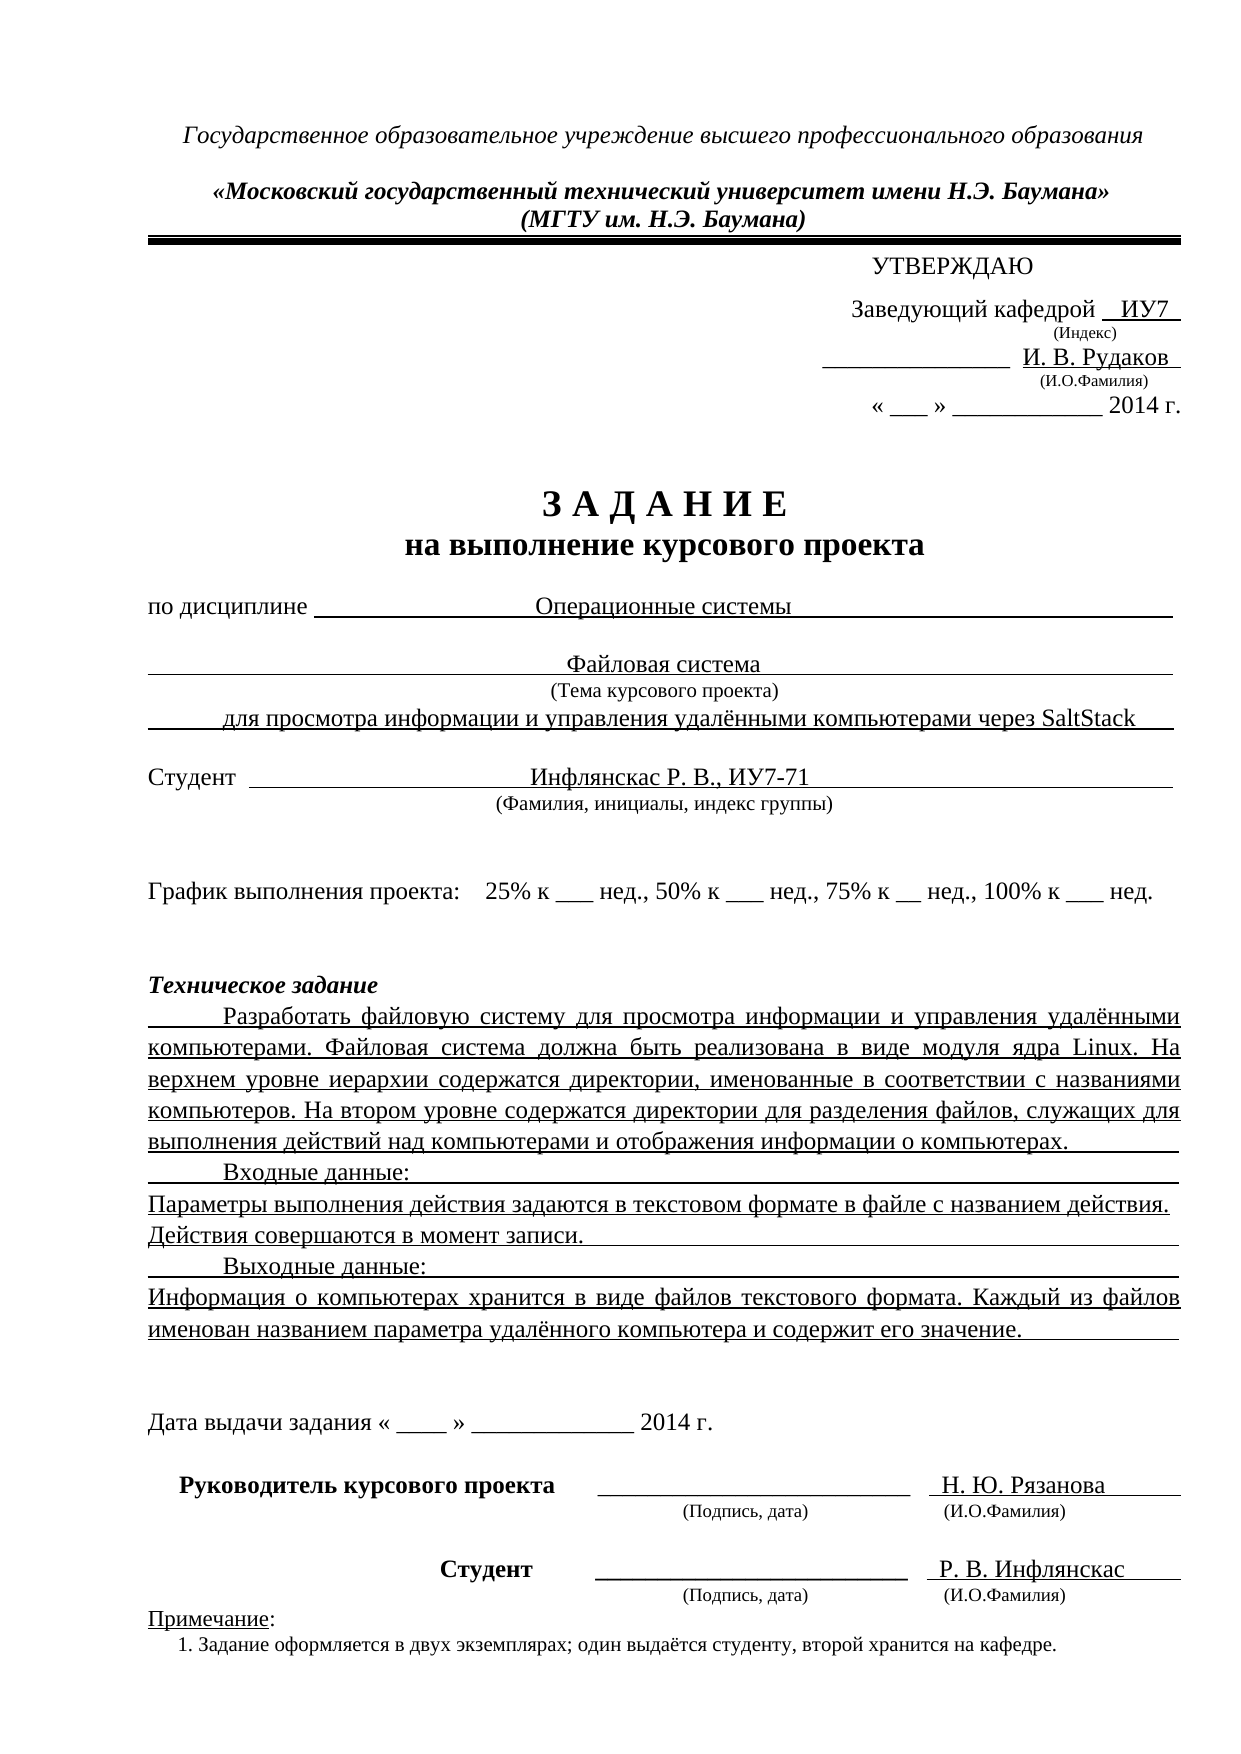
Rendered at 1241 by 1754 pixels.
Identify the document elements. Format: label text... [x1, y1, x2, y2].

text (Подпись, дата) (И.О.Фамилия) [148, 1583, 1122, 1605]
text по дисциплине Операционные системы [148, 591, 1181, 620]
text Входные данные: [148, 1156, 1181, 1187]
text на выполнение курсового проекта [148, 524, 1181, 563]
text Дата выдачи задания « ____ » _____________ 2014 г. [148, 1406, 1181, 1437]
text выполнения действий над компьютерами и отображения информации о компьютерах. [148, 1121, 1181, 1156]
text Разработать файловую систему для просмотра информации и управления удалёнными [148, 999, 1181, 1026]
text _______________ И. В. Рудаков [148, 342, 1181, 371]
text График выполнения проекта: 25% к ___ нед., 50% к ___ нед., 75% к __ нед., 100% к ___ нед. [148, 874, 1181, 906]
text Техническое задание [148, 968, 1181, 999]
text УТВЕРЖДАЮ [148, 251, 1033, 280]
text Примечание: [148, 1605, 1181, 1631]
text Студент _________________________ Р. В. Инфлянскас [148, 1552, 1181, 1583]
text Студент Инфлянскас Р. В., ИУ7-71 [148, 762, 1181, 790]
text компьютеров. На втором уровне содержатся директории для разделения файлов, служащих для [148, 1090, 1181, 1120]
text Действия совершаются в момент записи. [148, 1218, 1181, 1249]
text (Подпись, дата) (И.О.Фамилия) [148, 1499, 1122, 1521]
text верхнем уровне иерархии содержатся директории, именованные в соответствии с названиями [148, 1059, 1181, 1089]
text Файловая система [148, 649, 1181, 678]
text Руководитель курсового проекта _________________________ Н. Ю. Рязанова [148, 1468, 1181, 1499]
text (Тема курсового проекта) [148, 678, 1181, 702]
text Информация о компьютерах хранится в виде файлов текстового формата. Каждый из файлов [148, 1281, 1181, 1307]
text компьютерами. Файловая система должна быть реализована в виде модуля ядра Linux. На [148, 1028, 1181, 1057]
subtitle Государственное образовательное учреждение высшего профессионального образования [148, 120, 1181, 149]
text Выходные данные: [148, 1249, 1181, 1281]
text (Индекс) [148, 323, 1167, 342]
text «Московский государственный технический университет имени Н.Э. Баумана» (МГТУ им. Н.Э. Баумана) [148, 176, 1181, 235]
text 1. Задание оформляется в двух экземплярах; один выдаётся студенту, второй хранится на кафедре. [177, 1631, 1181, 1656]
text « ___ » ____________ 2014 г. [148, 390, 1181, 419]
text (Фамилия, инициалы, индекс группы) [148, 790, 1181, 814]
text именован названием параметра удалённого компьютера и содержит его значение. [148, 1309, 1181, 1343]
text для просмотра информации и управления удалёнными компьютерами через SaltStack [148, 702, 1181, 733]
text Заведующий кафедрой ИУ7 [148, 294, 1181, 323]
text Параметры выполнения действия задаются в текстовом формате в файле с названием действия. [148, 1187, 1181, 1218]
text ЗАДАНИЕ [148, 481, 1181, 524]
text (И.О.Фамилия) [148, 371, 1181, 390]
